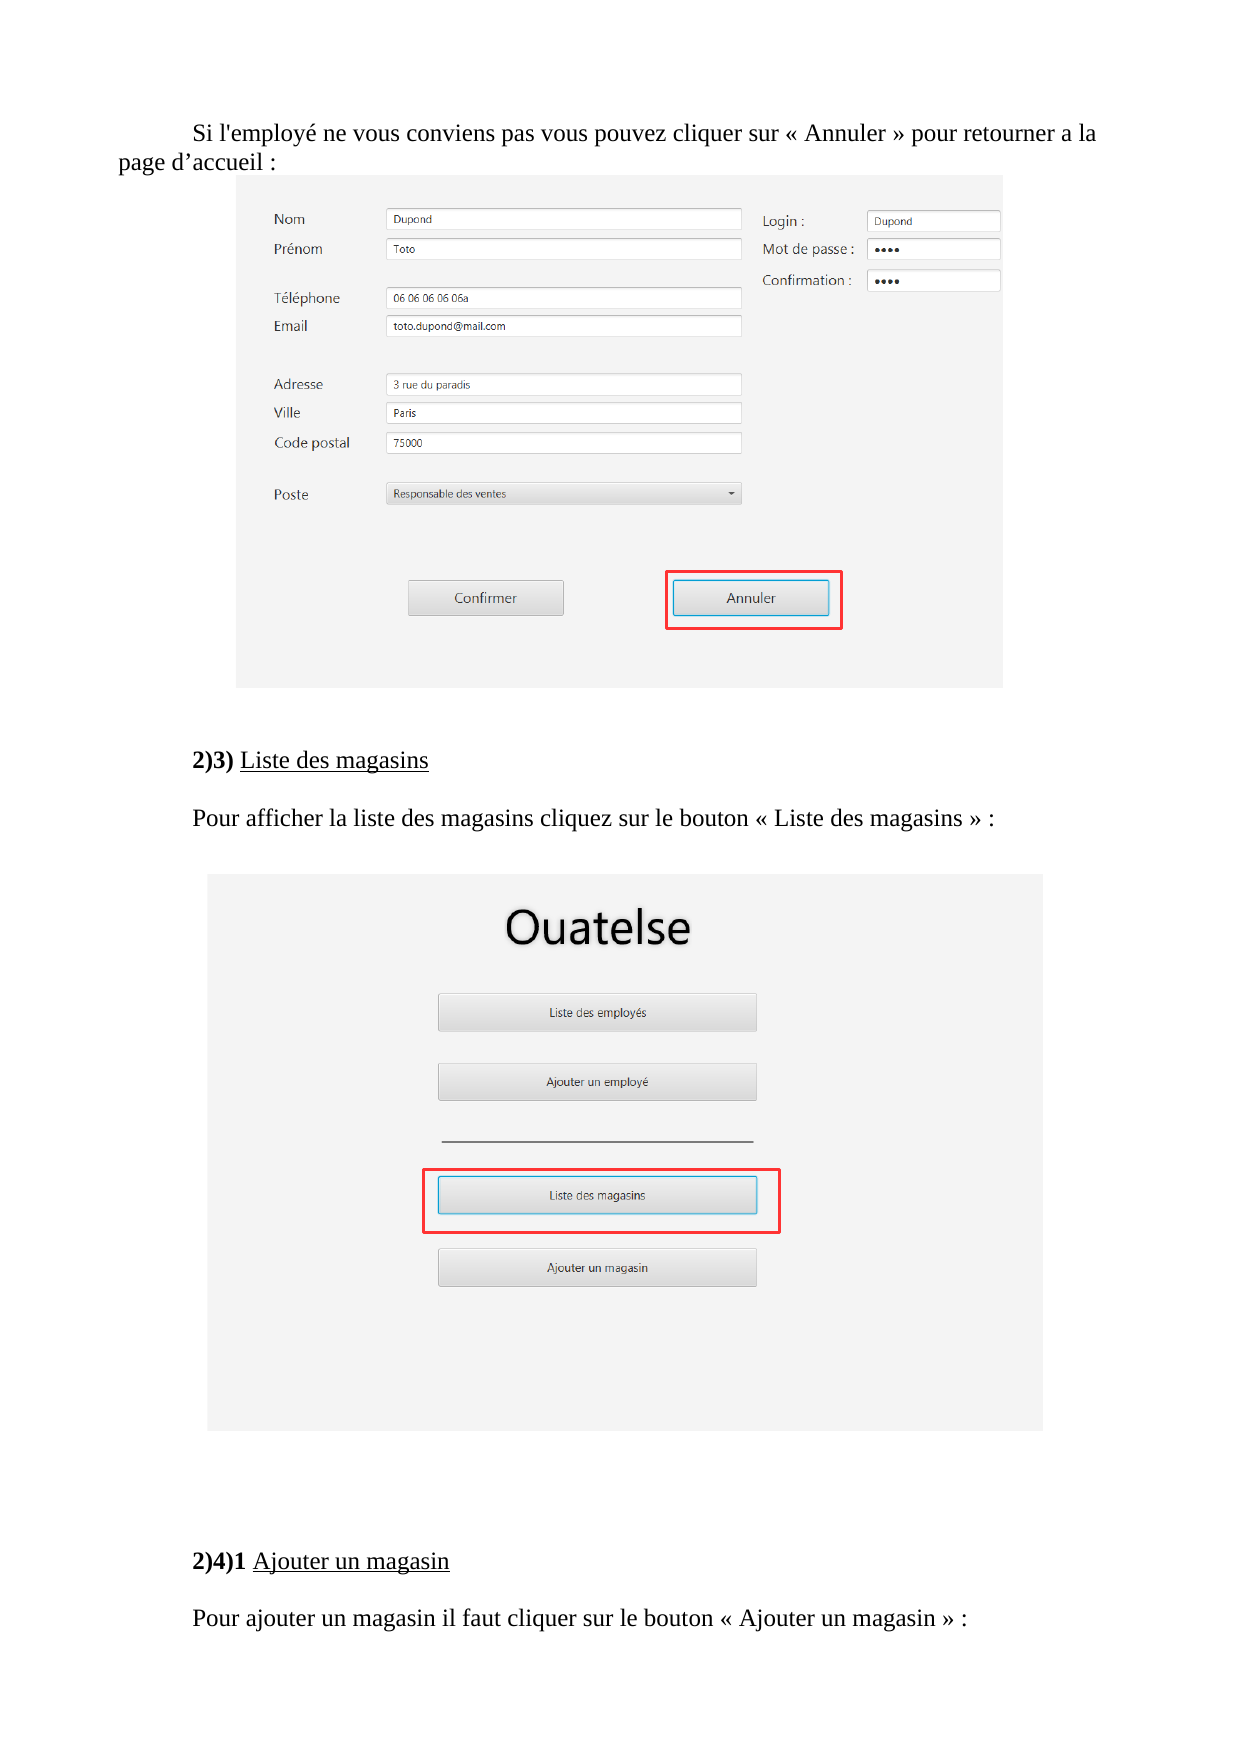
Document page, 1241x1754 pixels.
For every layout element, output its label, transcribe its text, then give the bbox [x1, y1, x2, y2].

text 2)3) Liste des magasins [118, 746, 1122, 774]
text Pour afficher la liste des magasins cliquez sur le bouton « Liste des magasins » : [118, 803, 1122, 832]
text Si l'employé ne vous conviens pas vous pouvez cliquer sur « Annuler » pour retourner a la page d’accueil : [118, 118, 1122, 176]
text 2)4)1 Ajouter un magasin [118, 1546, 1122, 1575]
picture [235, 175, 1005, 688]
picture [207, 874, 1047, 1431]
text Pour ajouter un magasin il faut cliquer sur le bouton « Ajouter un magasin » : [118, 1603, 1122, 1632]
